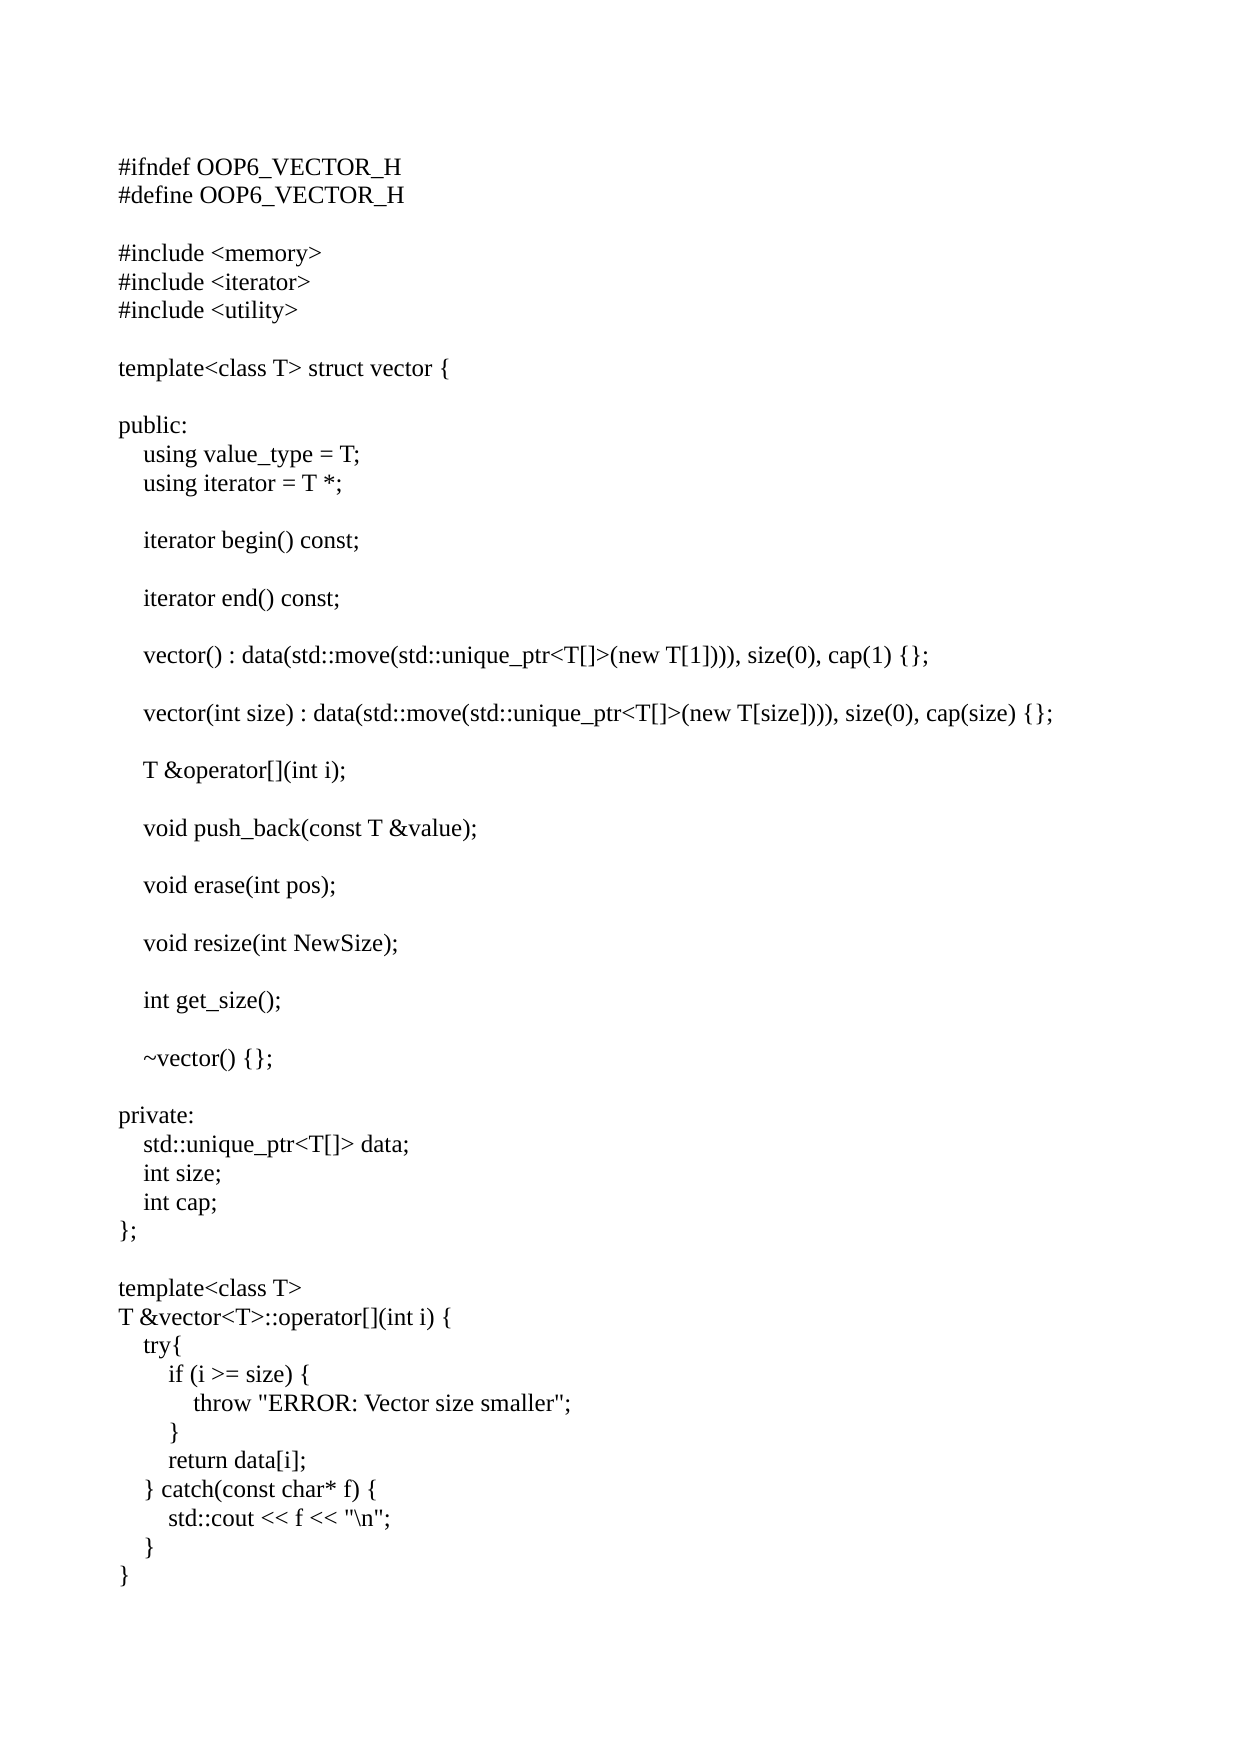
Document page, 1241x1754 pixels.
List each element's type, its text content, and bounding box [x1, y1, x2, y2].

text return data[i]; [118, 1445, 1122, 1474]
text template<class T> [118, 1273, 1122, 1302]
text std::cout << f << "\n"; [118, 1503, 1122, 1532]
text template<class T> struct vector { [118, 353, 1122, 382]
text } [118, 1560, 1122, 1589]
text #include <iterator> [118, 267, 1122, 295]
text int cap; [118, 1187, 1122, 1215]
text if (i >= size) { [118, 1359, 1122, 1388]
text T &operator[](int i); [118, 755, 1122, 784]
text } [118, 1417, 1122, 1445]
text public: [118, 410, 1122, 439]
text iterator end() const; [118, 583, 1122, 612]
text #ifndef OOP6_VECTOR_H [118, 152, 1122, 180]
text try{ [118, 1330, 1122, 1359]
text #include <utility> [118, 295, 1122, 324]
text int get_size(); [118, 985, 1122, 1014]
text #define OOP6_VECTOR_H [118, 180, 1122, 209]
text std::unique_ptr<T[]> data; [118, 1129, 1122, 1158]
text using value_type = T; [118, 439, 1122, 468]
text void erase(int pos); [118, 870, 1122, 899]
text int size; [118, 1158, 1122, 1187]
text ~vector() {}; [118, 1043, 1122, 1072]
text T &vector<T>::operator[](int i) { [118, 1302, 1122, 1330]
text private: [118, 1100, 1122, 1129]
text vector(int size) : data(std::move(std::unique_ptr<T[]>(new T[size]))), size(0), cap(size) {}; [118, 698, 1122, 727]
text void resize(int NewSize); [118, 928, 1122, 957]
text } catch(const char* f) { [118, 1474, 1122, 1503]
text void push_back(const T &value); [118, 813, 1122, 842]
text iterator begin() const; [118, 525, 1122, 554]
text throw "ERROR: Vector size smaller"; [118, 1388, 1122, 1417]
text }; [118, 1215, 1122, 1244]
text #include <memory> [118, 238, 1122, 267]
text } [118, 1532, 1122, 1560]
text vector() : data(std::move(std::unique_ptr<T[]>(new T[1]))), size(0), cap(1) {}; [118, 640, 1122, 669]
text using iterator = T *; [118, 468, 1122, 497]
